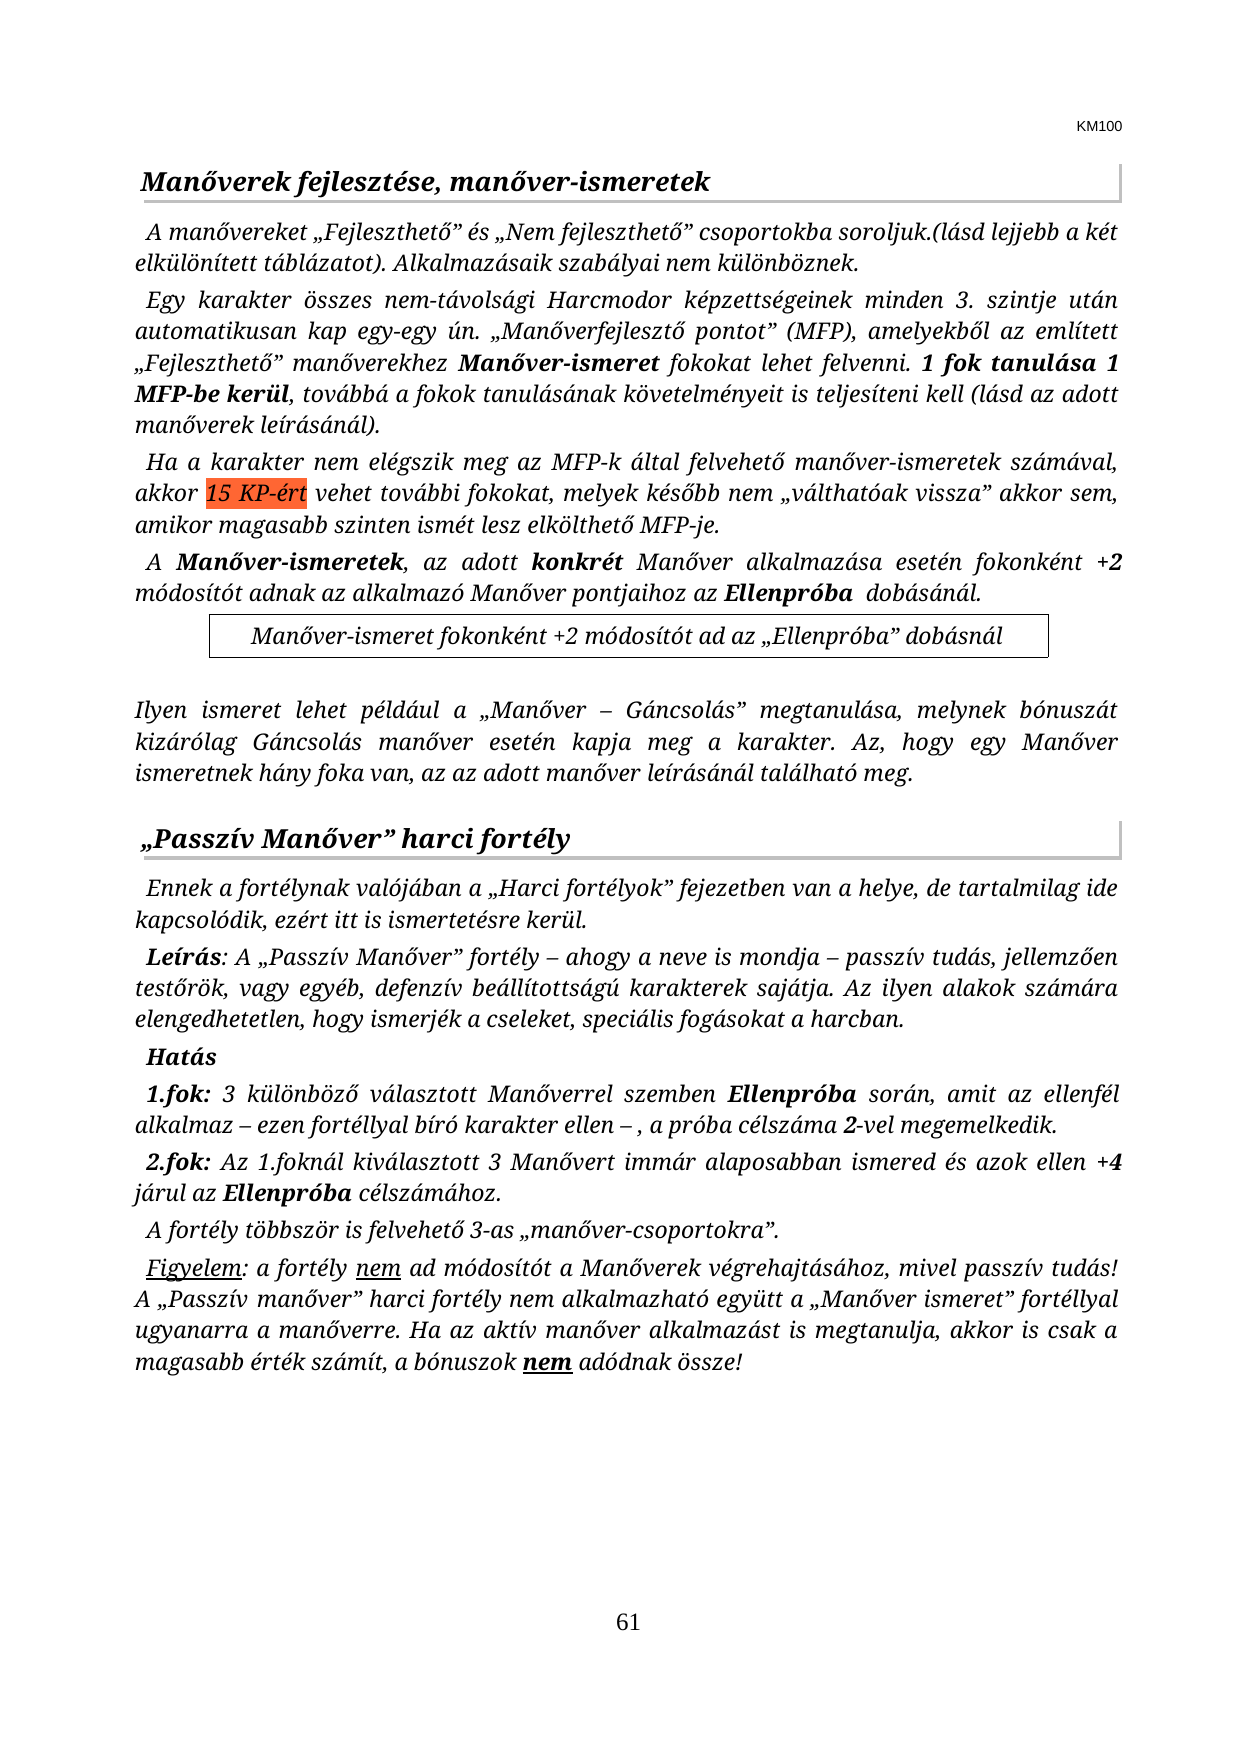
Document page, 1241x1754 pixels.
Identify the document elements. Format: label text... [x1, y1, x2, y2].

text Leírás: A „Passzív Manőver” fortély – ahogy a neve is mondja – passzív tudás, jellemzően testőrök, vagy egyéb, defenzív beállítottságú karakterek sajátja. Az ilyen alakok számára elengedhetetlen, hogy ismerjék a cseleket, speciális fogásokat a harcban. [134, 941, 1122, 1034]
table_header Manőver-ismeret fokonként +2 módosítót ad az „Ellenpróba” dobásnál [210, 615, 1048, 657]
text Figyelem: a fortély nem ad módosítót a Manőverek végrehajtásához, mivel passzív tudás! A „Passzív manőver” harci fortély nem alkalmazható együtt a „Manőver ismeret” fortéllyal ugyanarra a manőverre. Ha az aktív manőver alkalmazást is megtanulja, akkor is csak a magasabb érték számít, a bónuszok nem adódnak össze! [134, 1252, 1122, 1377]
text 2.fok: Az 1.foknál kiválasztott 3 Manővert immár alaposabban ismered és azok ellen +4 járul az Ellenpróba célszámához. [134, 1146, 1122, 1208]
text Ennek a fortélynak valójában a „Harci fortélyok” fejezetben van a helye, de tartalmilag ide kapcsolódik, ezért itt is ismertetésre kerül. [134, 872, 1122, 935]
text Egy karakter összes nem-távolsági Harcmodor képzettségeinek minden 3. szintje után automatikusan kap egy-egy ún. „Manőverfejlesztő pontot” (MFP), amelyekből az említett „Fejleszthető” manőverekhez Manőver-ismeret fokokat lehet felvenni. 1 fok tanulása 1 MFP-be kerül, továbbá a fokok tanulásának követelményeit is teljesíteni kell (lásd az adott manőverek leírásánál). [134, 284, 1122, 440]
text 1.fok: 3 különböző választott Manőverrel szemben Ellenpróba során, amit az ellenfél alkalmaz – ezen fortéllyal bíró karakter ellen – , a próba célszáma 2-vel megemelkedik. [134, 1078, 1122, 1140]
subtitle Manőverek fejlesztése, manőver-ismeretek [140, 164, 1118, 199]
text A Manőver-ismeretek, az adott konkrét Manőver alkalmazása esetén fokonként +2 módosítót adnak az alkalmazó Manőver pontjaihoz az Ellenpróba dobásánál. [134, 546, 1122, 608]
text A manővereket „Fejleszthető” és „Nem fejleszthető” csoportokba soroljuk.(lásd lejjebb a két elkülönített táblázatot). Alkalmazásaik szabályai nem különböznek. [134, 216, 1122, 278]
text A fortély többször is felvehető 3-as „manőver-csoportokra”. [134, 1214, 1122, 1246]
subtitle „Passzív Manőver” harci fortély [140, 821, 1118, 856]
text Ilyen ismeret lehet például a „Manőver – Gáncsolás” megtanulása, melynek bónuszát kizárólag Gáncsolás manőver esetén kapja meg a karakter. Az, hogy egy Manőver ismeretnek hány foka van, az az adott manőver leírásánál található meg. [134, 694, 1122, 788]
text Ha a karakter nem elégszik meg az MFP-k által felvehető manőver-ismeretek számával, akkor 15 KP-ért vehet további fokokat, melyek később nem „válthatóak vissza” akkor sem, amikor magasabb szinten ismét lesz elkölthető MFP-je. [134, 446, 1122, 540]
text Hatás [134, 1040, 1122, 1072]
